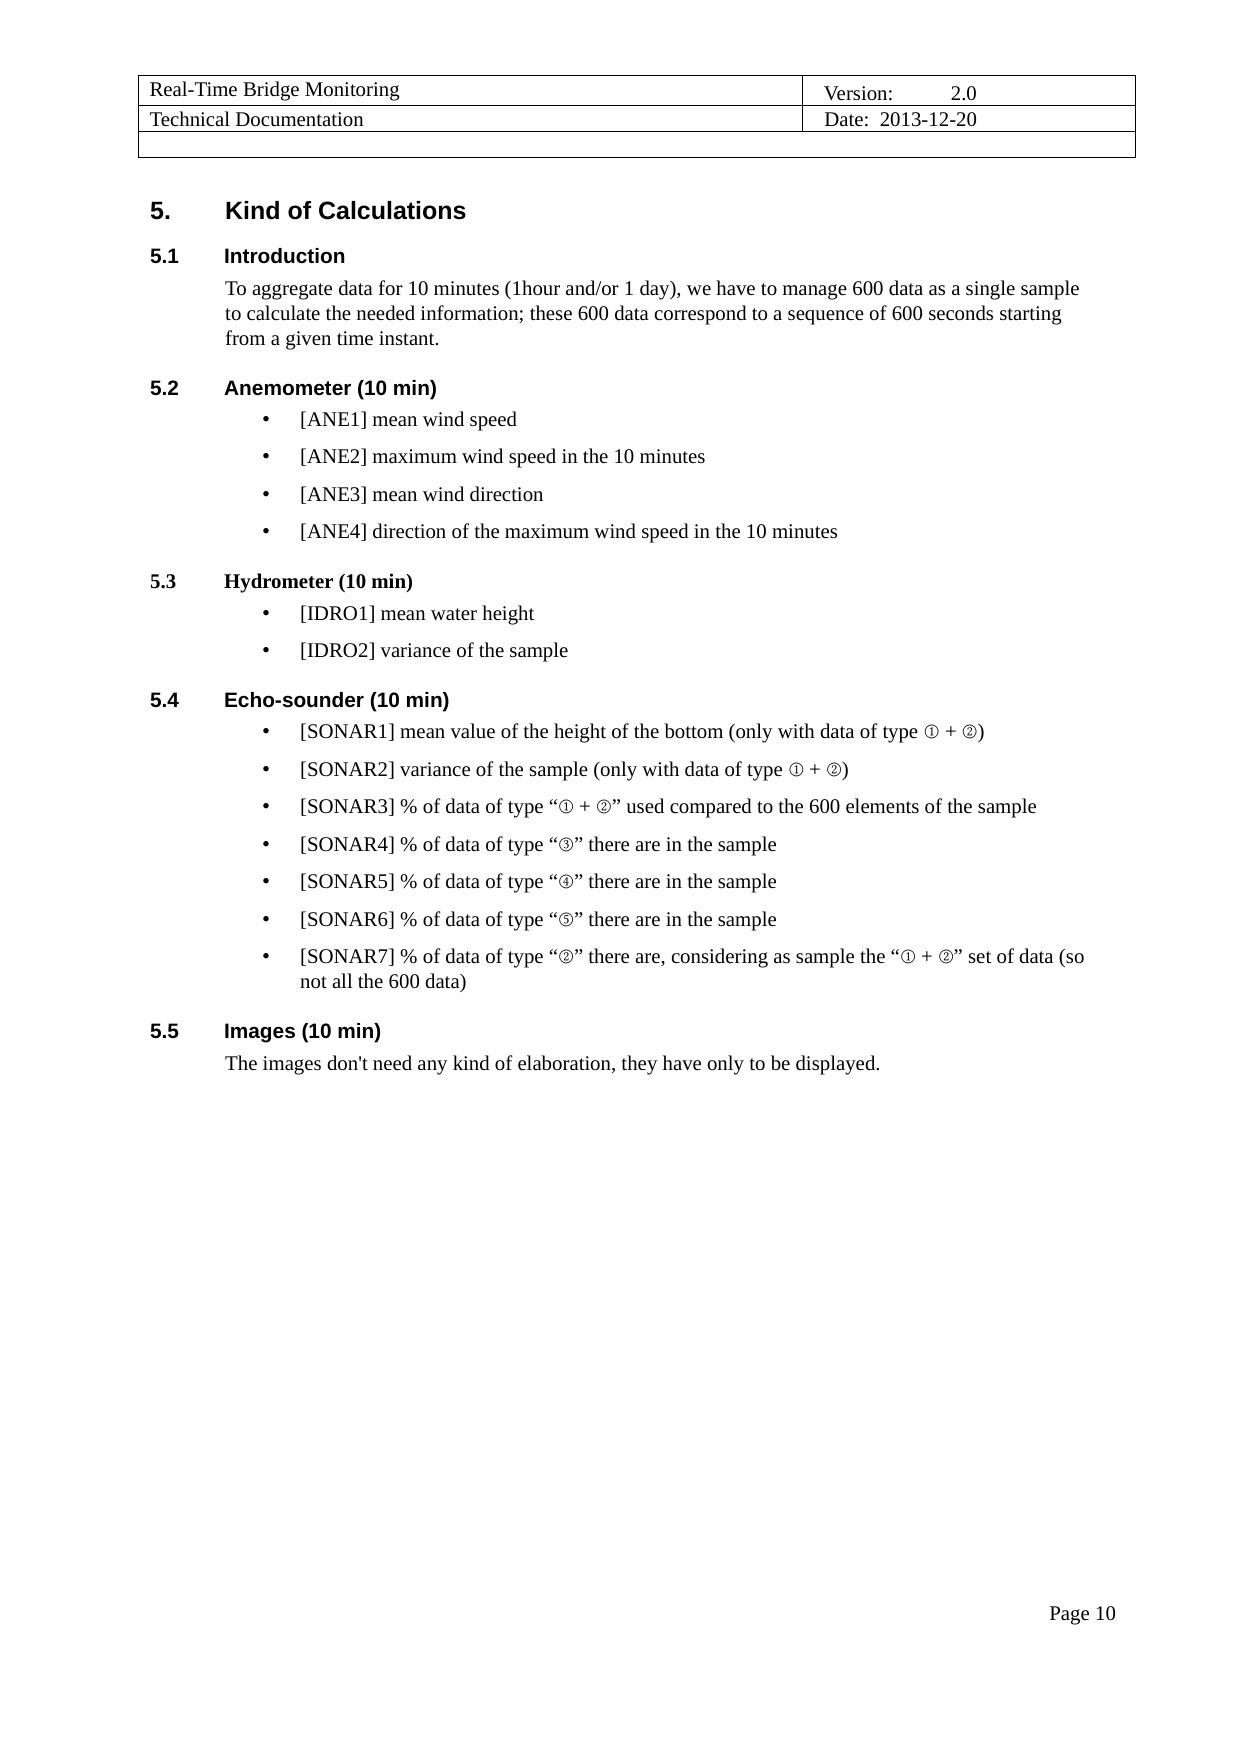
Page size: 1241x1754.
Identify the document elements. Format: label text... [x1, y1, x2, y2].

text The images don't need any kind of elaboration, they have only to be displayed. [225, 1049, 1090, 1074]
subtitle Anemometer (10 min) [150, 374, 1090, 399]
list [ANE2] maximum wind speed in the 10 minutes [262, 443, 1090, 468]
list [SONAR4] % of data of type “③” there are in the sample [262, 831, 1090, 856]
list [IDRO2] variance of the sample [262, 637, 1090, 662]
subtitle Images (10 min) [150, 1018, 1090, 1043]
subtitle Echo-sounder (10 min) [150, 687, 1090, 712]
list [ANE4] direction of the maximum wind speed in the 10 minutes [262, 518, 1090, 543]
text To aggregate data for 10 minutes (1hour and/or 1 day), we have to manage 600 data as a single sample to calculate the needed information; these 600 data correspond to a sequence of 600 seconds starting from a given time instant. [225, 274, 1090, 349]
subtitle Hydrometer (10 min) [150, 568, 1090, 593]
list [SONAR7] % of data of type “②” there are, considering as sample the “① + ②” set of data (so not all the 600 data) [262, 943, 1090, 993]
subtitle Introduction [150, 243, 1090, 268]
list [SONAR5] % of data of type “④” there are in the sample [262, 868, 1090, 893]
list [SONAR1] mean value of the height of the bottom (only with data of type ① + ②) [262, 718, 1090, 743]
list [SONAR3] % of data of type “① + ②” used compared to the 600 elements of the sample [262, 793, 1090, 818]
list [SONAR6] % of data of type “⑤” there are in the sample [262, 906, 1090, 931]
list [IDRO1] mean water height [262, 599, 1090, 624]
list [SONAR2] variance of the sample (only with data of type ① + ②) [262, 756, 1090, 781]
list [ANE3] mean wind direction [262, 481, 1090, 506]
list [ANE1] mean wind speed [262, 406, 1090, 431]
subtitle Kind of Calculations [150, 196, 1090, 224]
